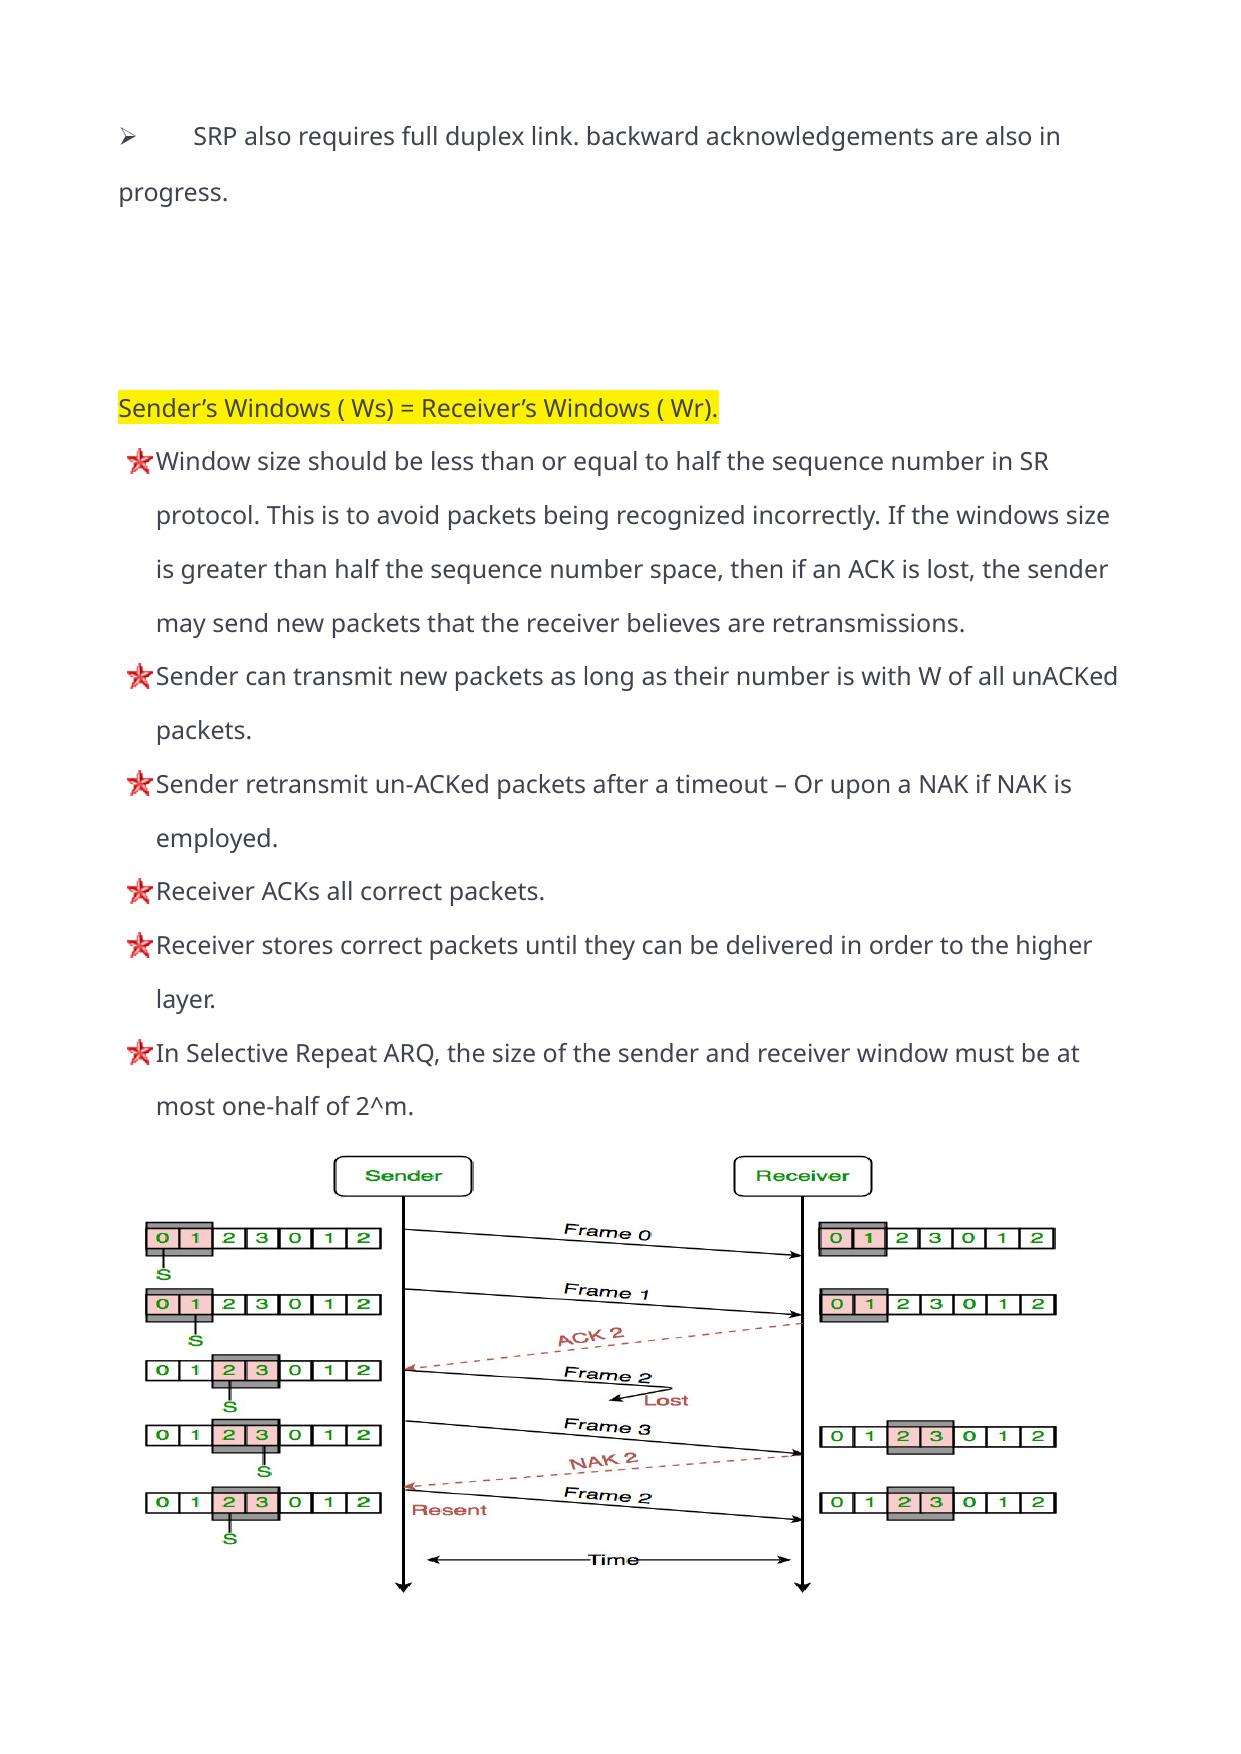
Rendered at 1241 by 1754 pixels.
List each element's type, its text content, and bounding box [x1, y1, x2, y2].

list Window size should be less than or equal to half the sequence number in SR protocol. This is to avoid packets being recognized incorrectly. If the windows size is greater than half the sequence number space, then if an ACK is lost, the sender may send new packets that the receiver believes are retransmissions. [156, 444, 1122, 639]
list Sender’s Windows ( Ws) = Receiver’s Windows ( Wr). [118, 390, 1122, 424]
list Receiver ACKs all correct packets. [156, 874, 1122, 908]
picture [118, 1142, 1079, 1612]
list Sender retransmit un-ACKed packets after a timeout – Or upon a NAK if NAK is employed. [156, 766, 1122, 854]
list Receiver stores correct packets until they can be delivered in order to the higher layer. [156, 928, 1122, 1016]
list SRP also requires full duplex link. backward acknowledgements are also in progress. [118, 118, 1122, 209]
picture [127, 878, 153, 904]
list In Selective Repeat ARQ, the size of the sender and receiver window must be at most one-half of 2^m. [156, 1035, 1122, 1123]
picture [127, 770, 153, 796]
picture [127, 932, 153, 958]
picture [127, 448, 153, 474]
picture [127, 1039, 153, 1065]
picture [127, 663, 153, 689]
list Sender can transmit new packets as long as their number is with W of all unACKed packets. [156, 659, 1122, 747]
